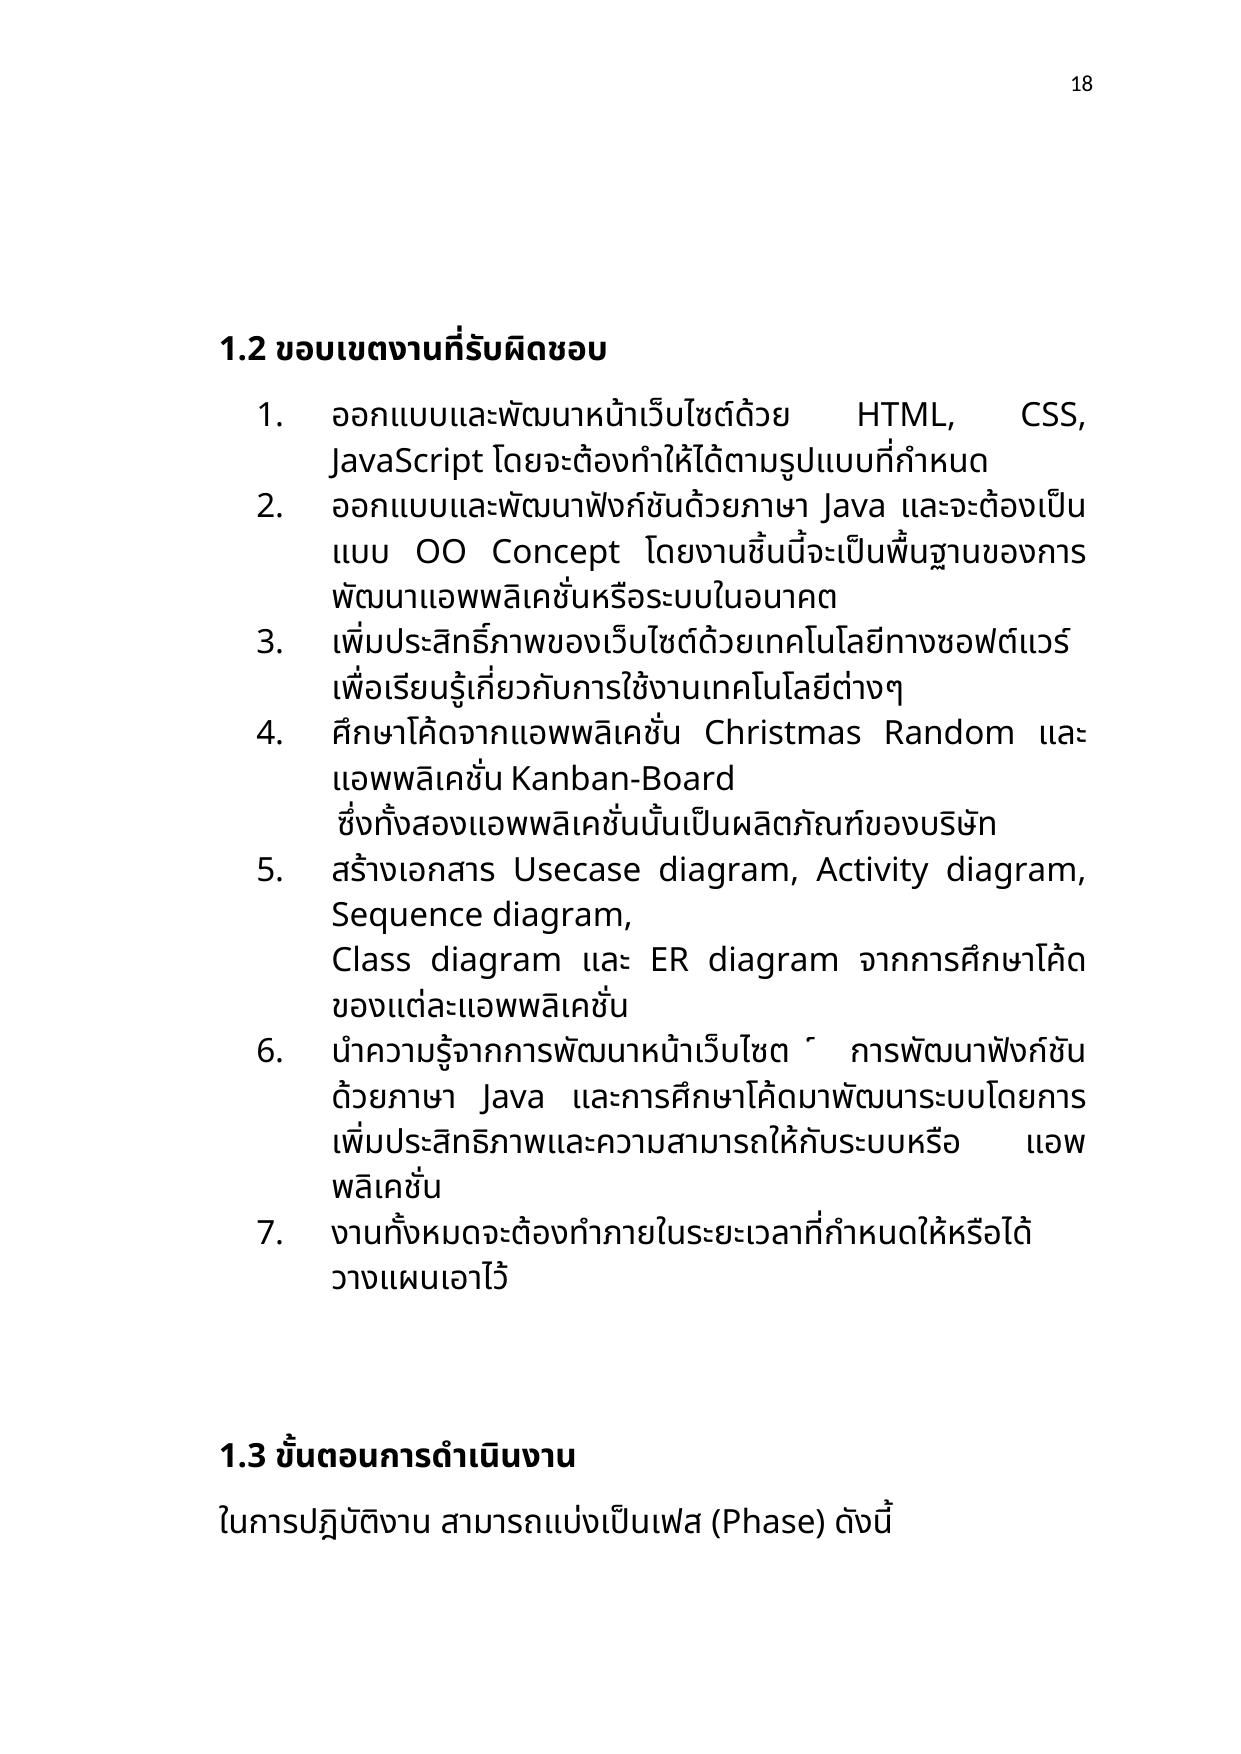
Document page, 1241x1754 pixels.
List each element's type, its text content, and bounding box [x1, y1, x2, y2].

list ออกแบบและพัฒนาหน้าเว็บไซต์ด้วย HTML, CSS, JavaScript โดยจะต้องทำให้ได้ตามรูปแบบที่กำหนด [256, 391, 1087, 482]
list งานทั้งหมดจะต้องทำภายในระยะเวลาที่กำหนดให้หรือได้วางแผนเอาไว้ [256, 1209, 1087, 1299]
text ซึ่งทั้งสองแอพพลิเคชั่นนั้นเป็นผลิตภัณฑ์ของบริษัท [218, 800, 1087, 845]
list สร้างเอกสาร Usecase diagram, Activity diagram, Sequence diagram, [256, 845, 1087, 936]
list Class diagram และ ER diagram จากการศึกษาโค้ดของแต่ละแอพพลิเคชั่น [256, 936, 1087, 1027]
text 1.3 ขั้นตอนการดำเนินงาน [218, 1432, 1087, 1477]
text 1.2 ขอบเขตงานที่รับผิดชอบ [218, 325, 1087, 370]
list เพิ่มประสิทธิ์ภาพของเว็บไซต์ด้วยเทคโนโลยีทางซอฟต์แวร์เพื่อเรียนรู้เกี่ยวกับการใช้งานเทคโนโลยีต่างๆ [256, 618, 1087, 709]
list นำความรู้จากการพัฒนาหน้าเว็บไซต์ การพัฒนาฟังก์ชันด้วยภาษา Java และการศึกษาโค้ดมาพัฒนาระบบโดยการเพิ่มประสิทธิภาพและความสามารถให้กับระบบหรือ แอพพลิเคชั่น [256, 1027, 1087, 1209]
list ออกแบบและพัฒนาฟังก์ชันด้วยภาษา Java และจะต้องเป็นแบบ OO Concept โดยงานชิ้นนี้จะเป็นพื้นฐานของการพัฒนาแอพพลิเคชั่นหรือระบบในอนาคต [256, 482, 1087, 618]
list ศึกษาโค้ดจากแอพพลิเคชั่น Christmas Random และแอพพลิเคชั่นKanban-Board [256, 709, 1087, 800]
text ในการปฎิบัติงาน สามารถแบ่งเป็นเฟส (Phase) ดังนี้ [218, 1498, 1087, 1544]
